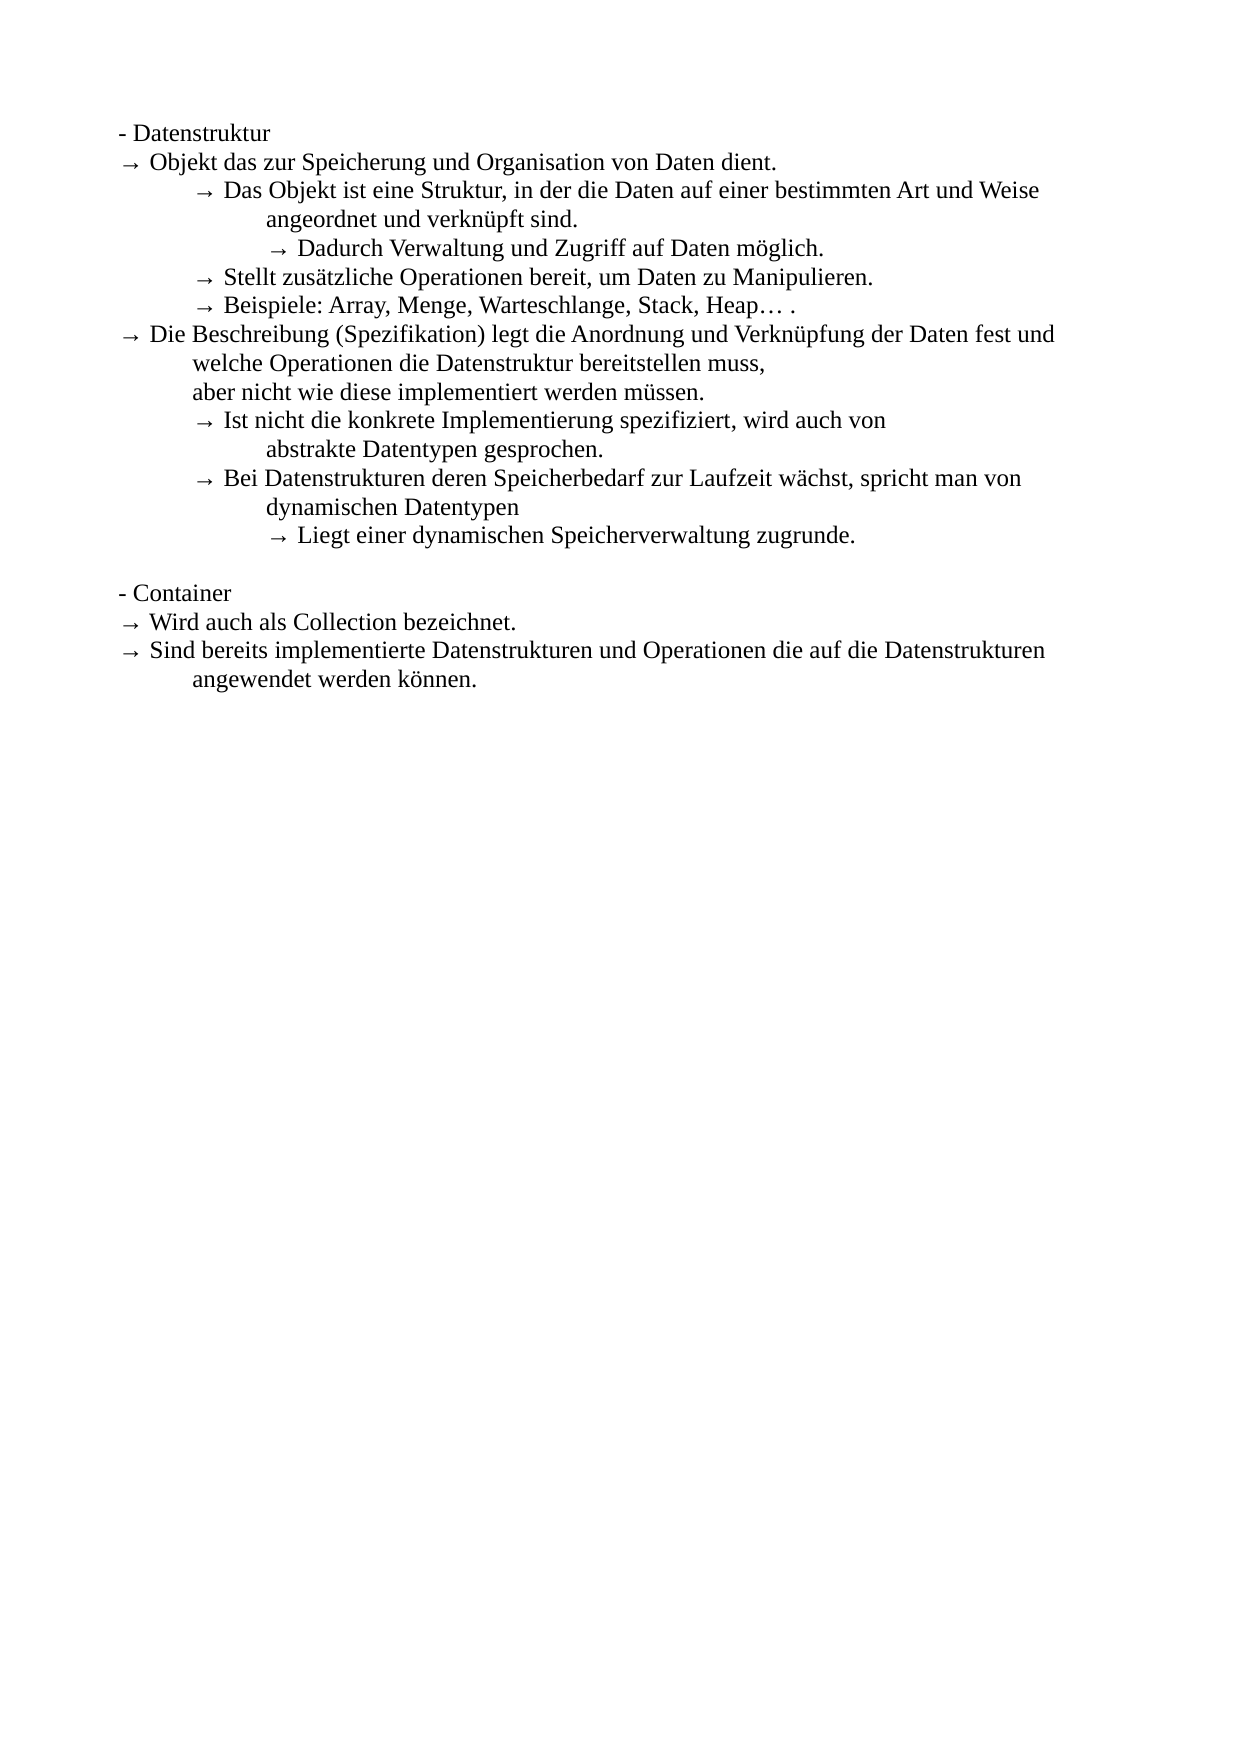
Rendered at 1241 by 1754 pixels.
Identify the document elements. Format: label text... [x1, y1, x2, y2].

text → Die Beschreibung (Spezifikation) legt die Anordnung und Verknüpfung der Daten fest und welche Operationen die Datenstruktur bereitstellen muss, [118, 319, 1122, 377]
text angewendet werden können. [118, 664, 1122, 693]
text → Das Objekt ist eine Struktur, in der die Daten auf einer bestimmten Art und Weise [118, 176, 1122, 204]
text - Datenstruktur [118, 118, 1122, 147]
text → Objekt das zur Speicherung und Organisation von Daten dient. [118, 147, 1122, 176]
text angeordnet und verknüpft sind. [118, 204, 1122, 233]
text dynamischen Datentypen [118, 492, 1122, 521]
text abstrakte Datentypen gesprochen. [118, 434, 1122, 463]
text → Ist nicht die konkrete Implementierung spezifiziert, wird auch von [118, 406, 1122, 434]
text aber nicht wie diese implementiert werden müssen. [118, 377, 1122, 406]
text → Beispiele: Array, Menge, Warteschlange, Stack, Heap… . [118, 291, 1122, 319]
text → Liegt einer dynamischen Speicherverwaltung zugrunde. [118, 521, 1122, 549]
text → Wird auch als Collection bezeichnet. [118, 607, 1122, 636]
text → Stellt zusätzliche Operationen bereit, um Daten zu Manipulieren. [118, 262, 1122, 291]
text - Container [118, 578, 1122, 607]
text → Sind bereits implementierte Datenstrukturen und Operationen die auf die Datenstrukturen [118, 636, 1122, 664]
text → Dadurch Verwaltung und Zugriff auf Daten möglich. [118, 233, 1122, 262]
text → Bei Datenstrukturen deren Speicherbedarf zur Laufzeit wächst, spricht man von [118, 463, 1122, 492]
